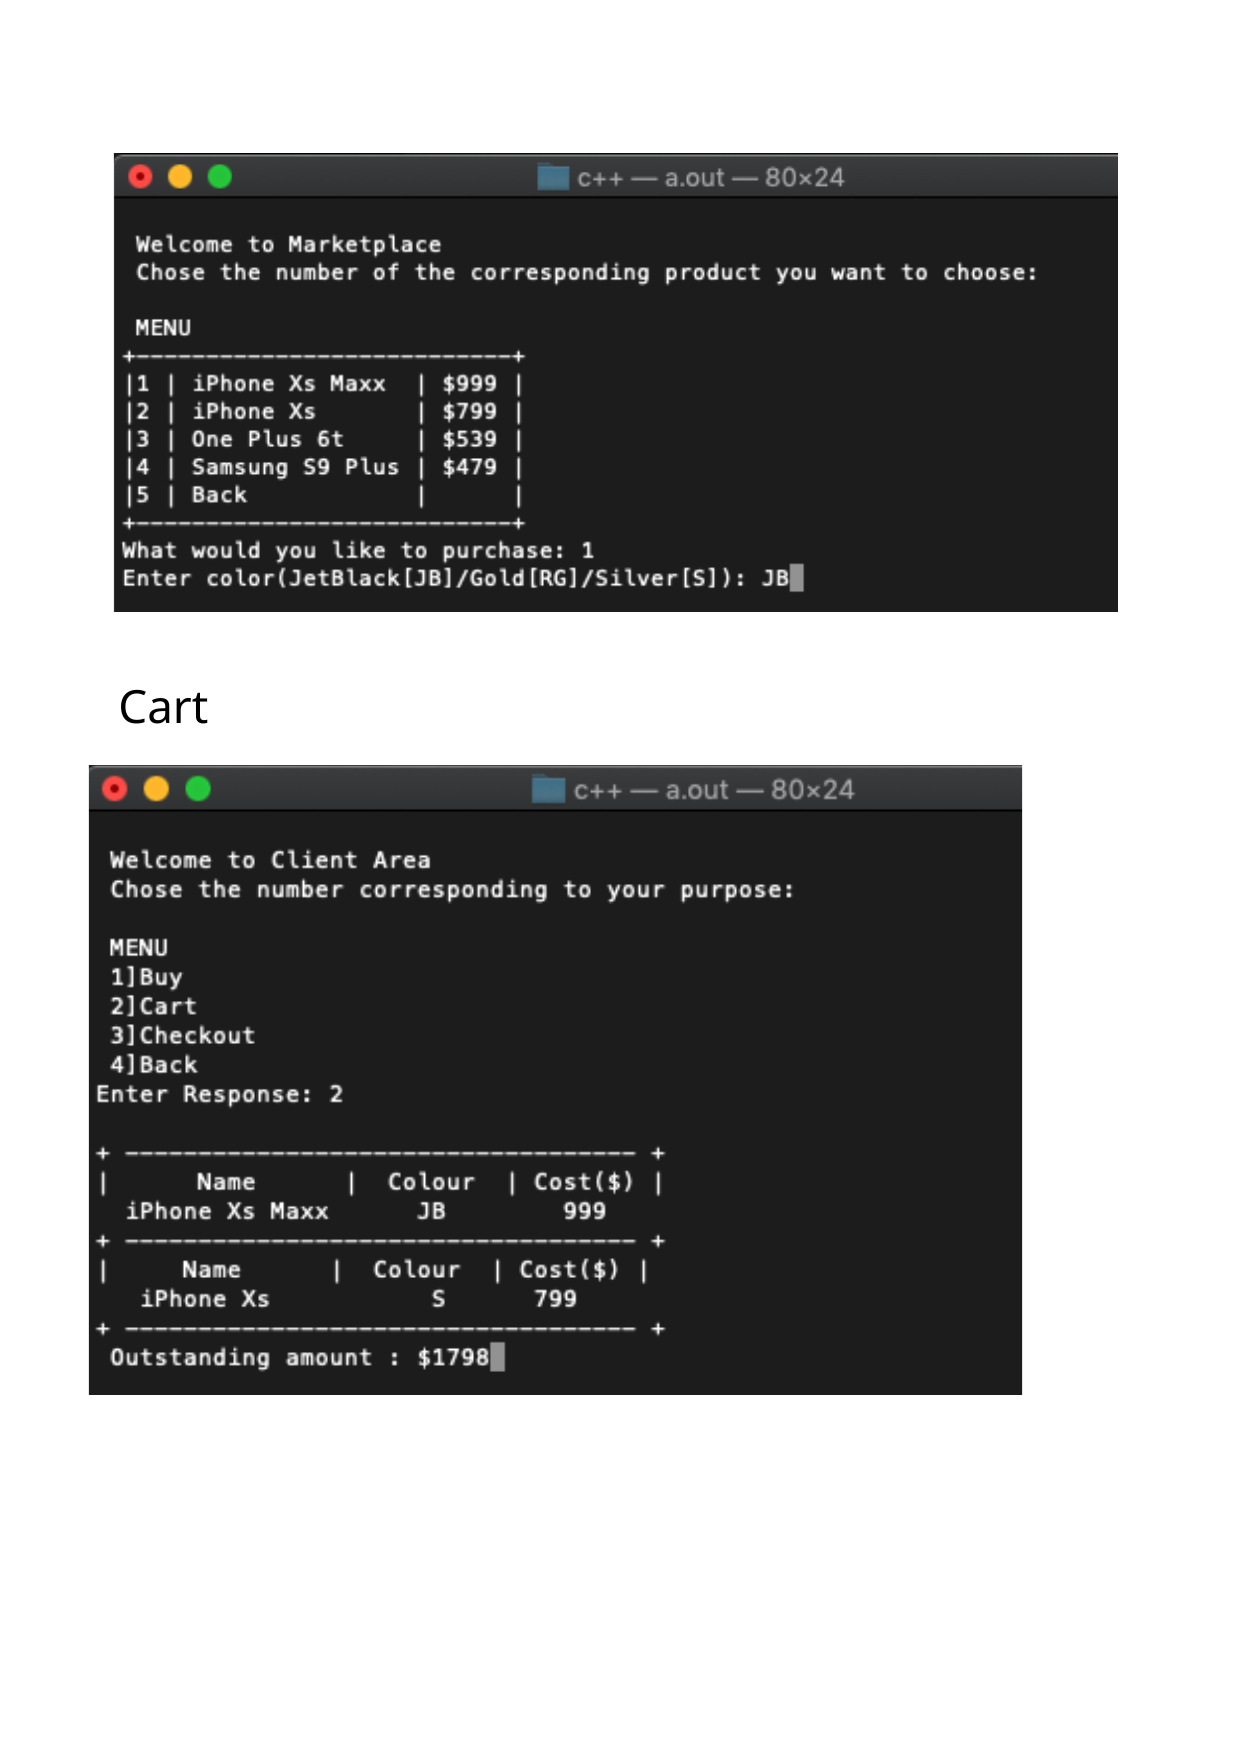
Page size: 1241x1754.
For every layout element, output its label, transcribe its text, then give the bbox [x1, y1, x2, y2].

text Cart [118, 674, 1122, 737]
picture [113, 153, 1118, 612]
picture [88, 765, 1023, 1395]
